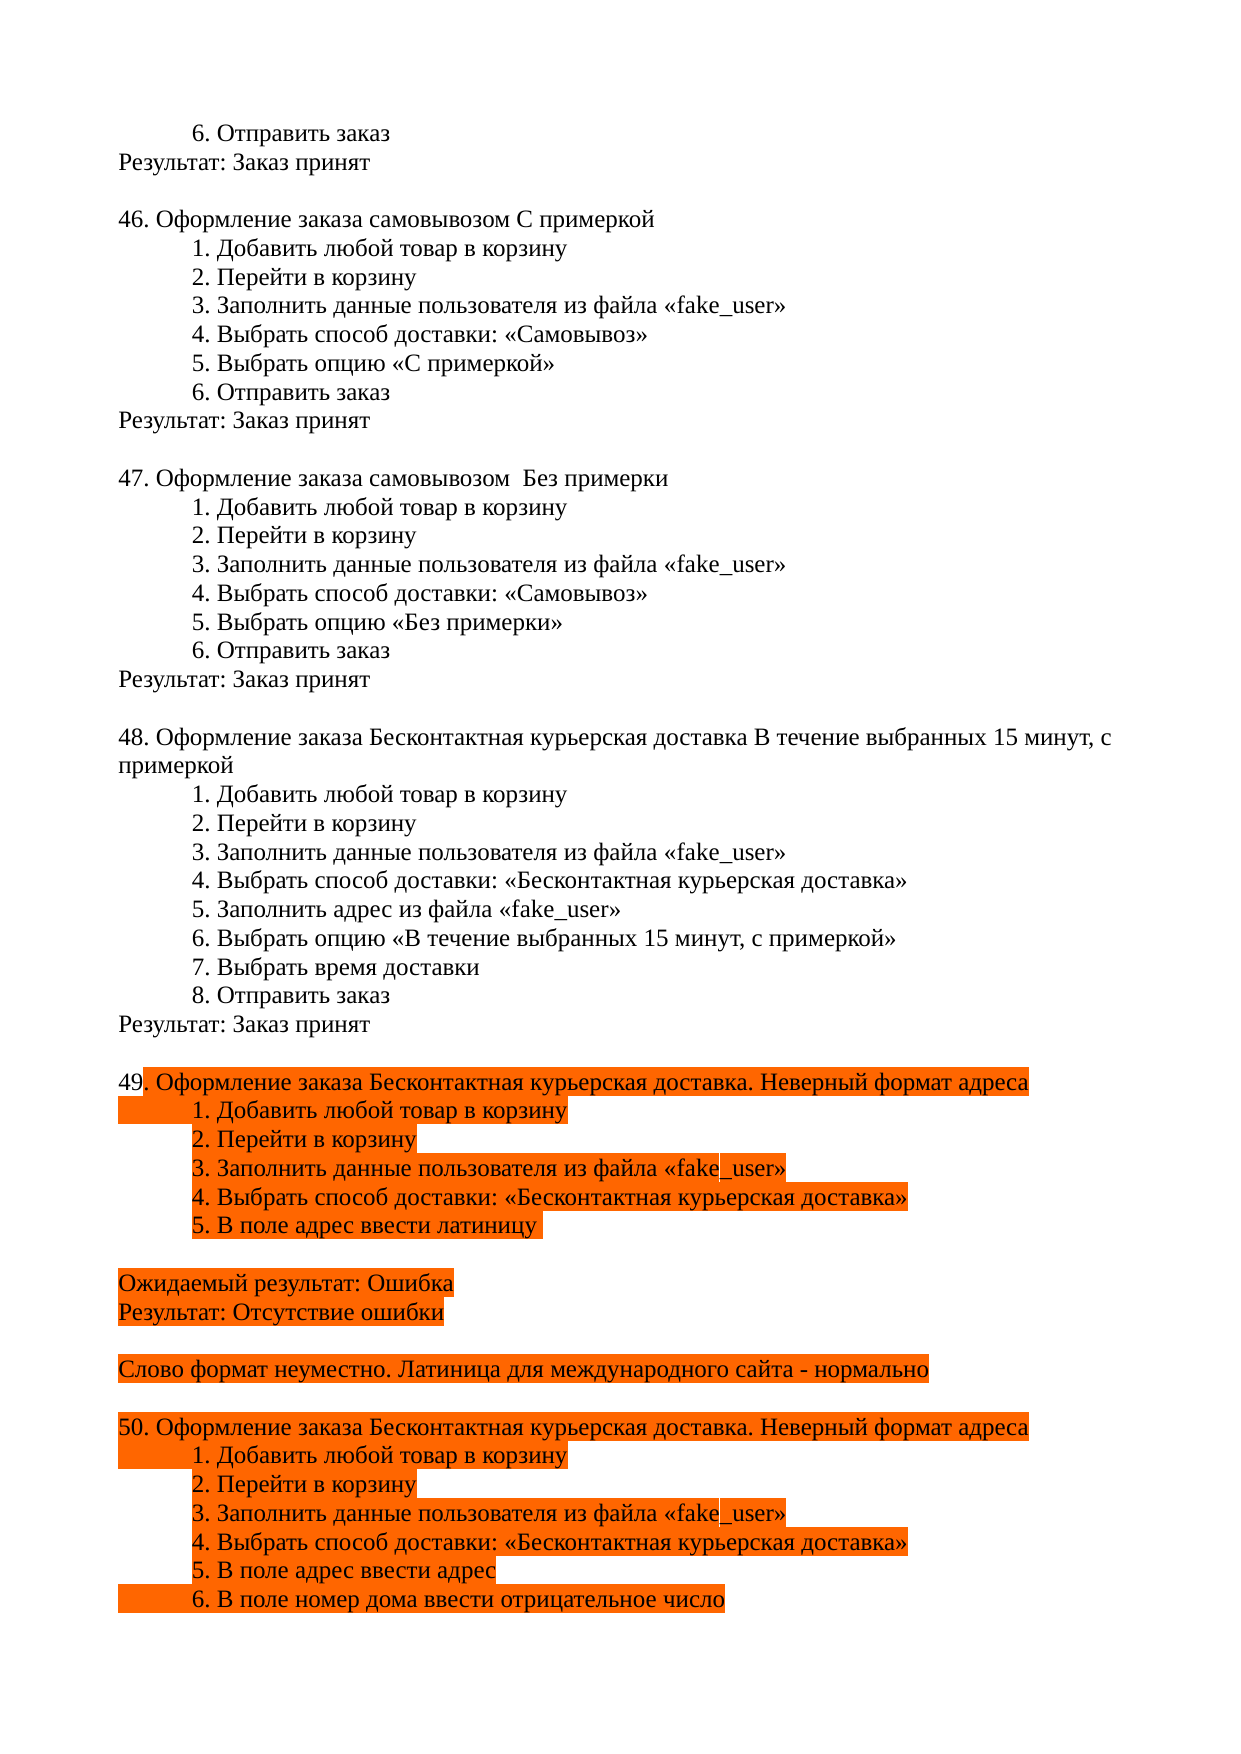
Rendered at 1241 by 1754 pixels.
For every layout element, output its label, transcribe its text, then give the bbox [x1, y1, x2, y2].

text 1. Добавить любой товар в корзину [118, 1441, 1122, 1469]
text 4. Выбрать способ доставки: «Бесконтактная курьерская доставка» [118, 1527, 1122, 1556]
text 4. Выбрать способ доставки: «Самовывоз» [118, 319, 1122, 348]
text 50. Оформление заказа Бесконтактная курьерская доставка. Неверный формат адреса [118, 1412, 1122, 1441]
text 1. Добавить любой товар в корзину [118, 1096, 1122, 1124]
text 4. Выбрать способ доставки: «Бесконтактная курьерская доставка» [118, 1182, 1122, 1211]
text Результат: Заказ принят [118, 1009, 1122, 1038]
text 2. Перейти в корзину [118, 808, 1122, 837]
text 5. Заполнить адрес из файла «fake_user» [118, 894, 1122, 923]
text 3. Заполнить данные пользователя из файла «fake_user» [118, 549, 1122, 578]
text Слово формат неуместно. Латиница для международного сайта - нормально [118, 1354, 1122, 1383]
text 2. Перейти в корзину [118, 1124, 1122, 1153]
text 6. Отправить заказ [118, 118, 1122, 147]
text 49. Оформление заказа Бесконтактная курьерская доставка. Неверный формат адреса [118, 1067, 1122, 1096]
text 6. Отправить заказ [118, 636, 1122, 664]
text Результат: Отсутствие ошибки [118, 1297, 1122, 1326]
text 4. Выбрать способ доставки: «Самовывоз» [118, 578, 1122, 607]
text 46. Оформление заказа самовывозом С примеркой [118, 204, 1122, 233]
text 6. Отправить заказ [118, 377, 1122, 406]
text 5. В поле адрес ввести адрес [118, 1556, 1122, 1584]
text 2. Перейти в корзину [118, 1469, 1122, 1498]
text 3. Заполнить данные пользователя из файла «fake_user» [118, 1153, 1122, 1182]
text 48. Оформление заказа Бесконтактная курьерская доставка В течение выбранных 15 минут, с примеркой [118, 722, 1122, 779]
text Результат: Заказ принят [118, 147, 1122, 176]
text 7. Выбрать время доставки [118, 952, 1122, 981]
text 5. Выбрать опцию «Без примерки» [118, 607, 1122, 636]
text Ожидаемый результат: Ошибка [118, 1268, 1122, 1297]
text 47. Оформление заказа самовывозом Без примерки [118, 463, 1122, 492]
text 8. Отправить заказ [118, 981, 1122, 1009]
text 3. Заполнить данные пользователя из файла «fake_user» [118, 1498, 1122, 1527]
text Результат: Заказ принят [118, 406, 1122, 434]
text 6. Выбрать опцию «В течение выбранных 15 минут, с примеркой» [118, 923, 1122, 952]
text 2. Перейти в корзину [118, 262, 1122, 291]
text Результат: Заказ принят [118, 664, 1122, 693]
text 3. Заполнить данные пользователя из файла «fake_user» [118, 291, 1122, 319]
text 1. Добавить любой товар в корзину [118, 492, 1122, 521]
text 5. В поле адрес ввести латиницу [118, 1211, 1122, 1239]
text 4. Выбрать способ доставки: «Бесконтактная курьерская доставка» [118, 866, 1122, 894]
text 3. Заполнить данные пользователя из файла «fake_user» [118, 837, 1122, 866]
text 1. Добавить любой товар в корзину [118, 779, 1122, 808]
text 2. Перейти в корзину [118, 521, 1122, 549]
text 1. Добавить любой товар в корзину [118, 233, 1122, 262]
text 5. Выбрать опцию «С примеркой» [118, 348, 1122, 377]
text 6. В поле номер дома ввести отрицательное число [118, 1584, 1122, 1613]
